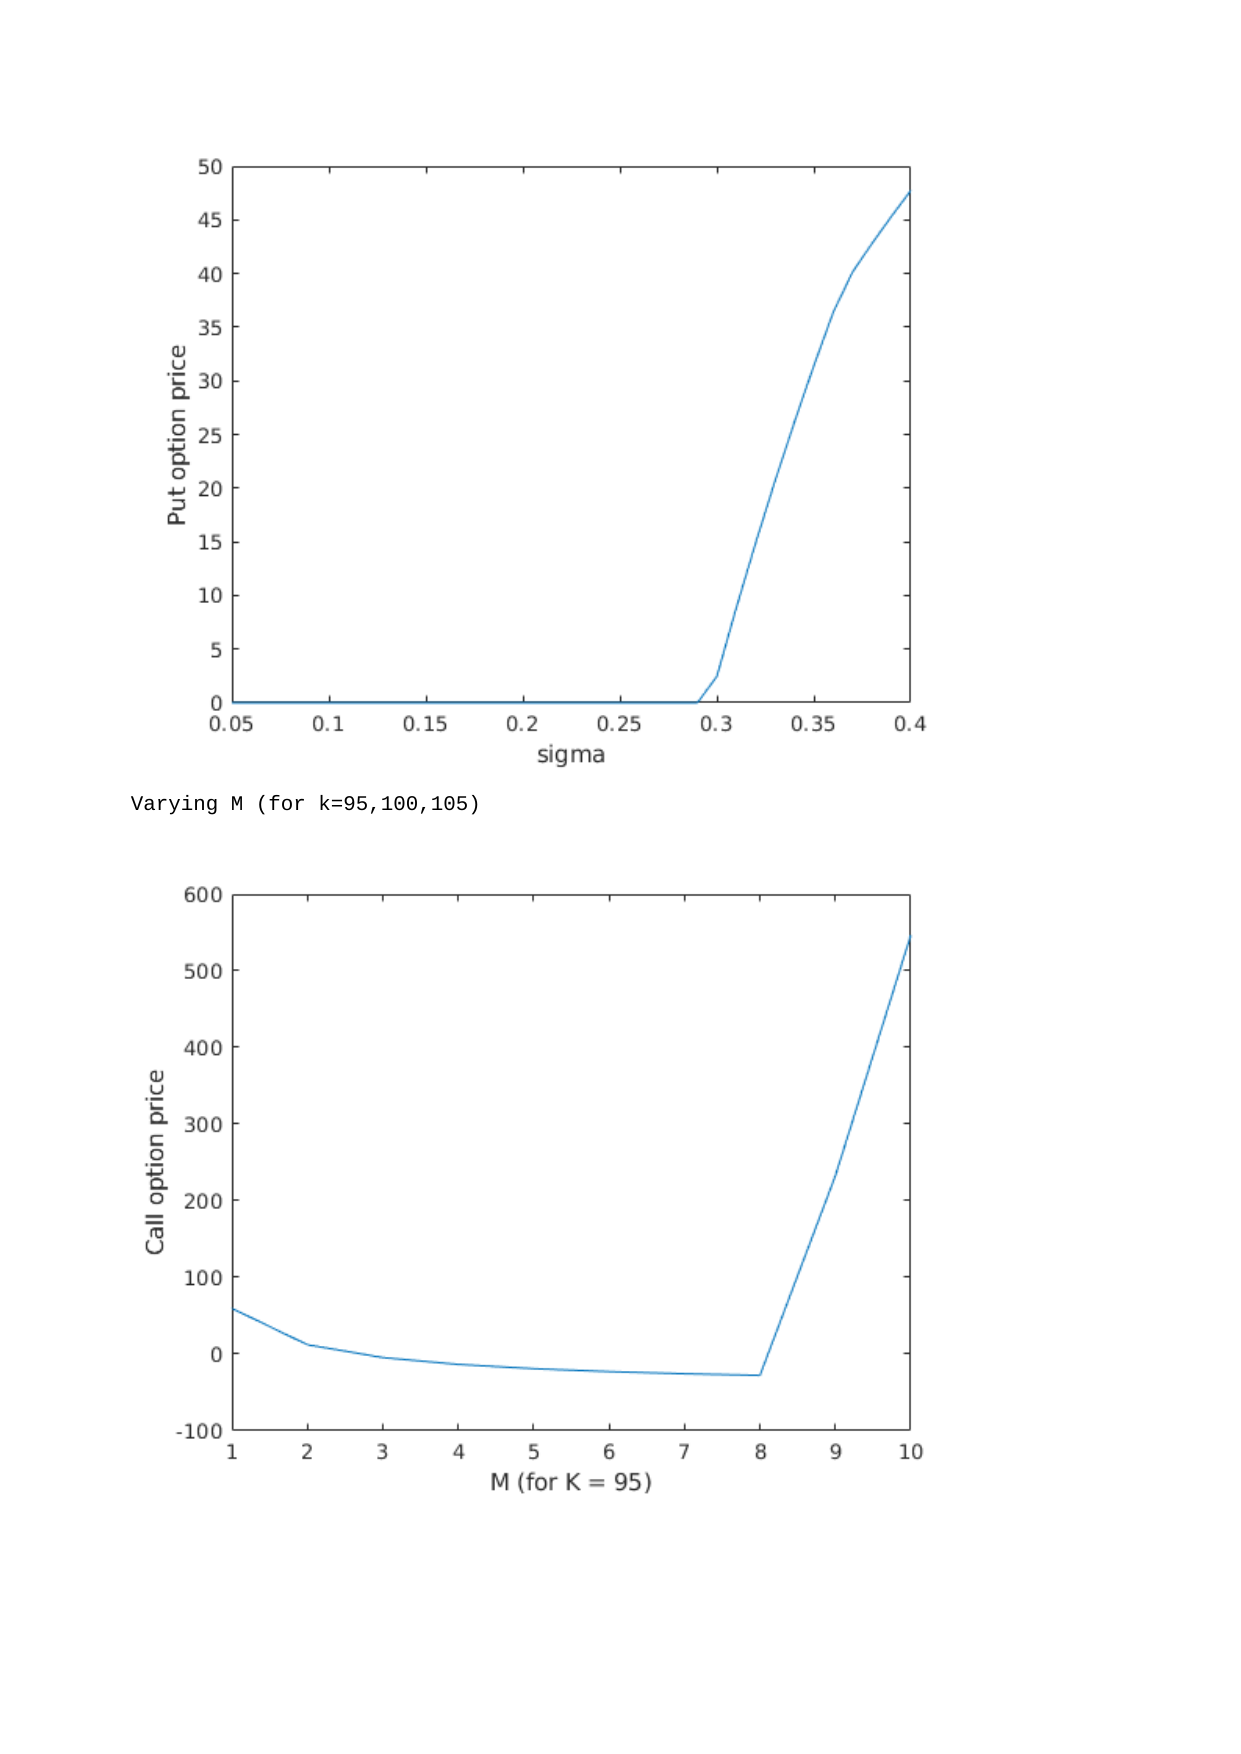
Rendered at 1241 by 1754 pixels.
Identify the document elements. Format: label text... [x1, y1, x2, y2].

text Varying M (for k=95,100,105) [118, 793, 1122, 817]
picture [118, 846, 994, 1503]
picture [118, 118, 994, 775]
